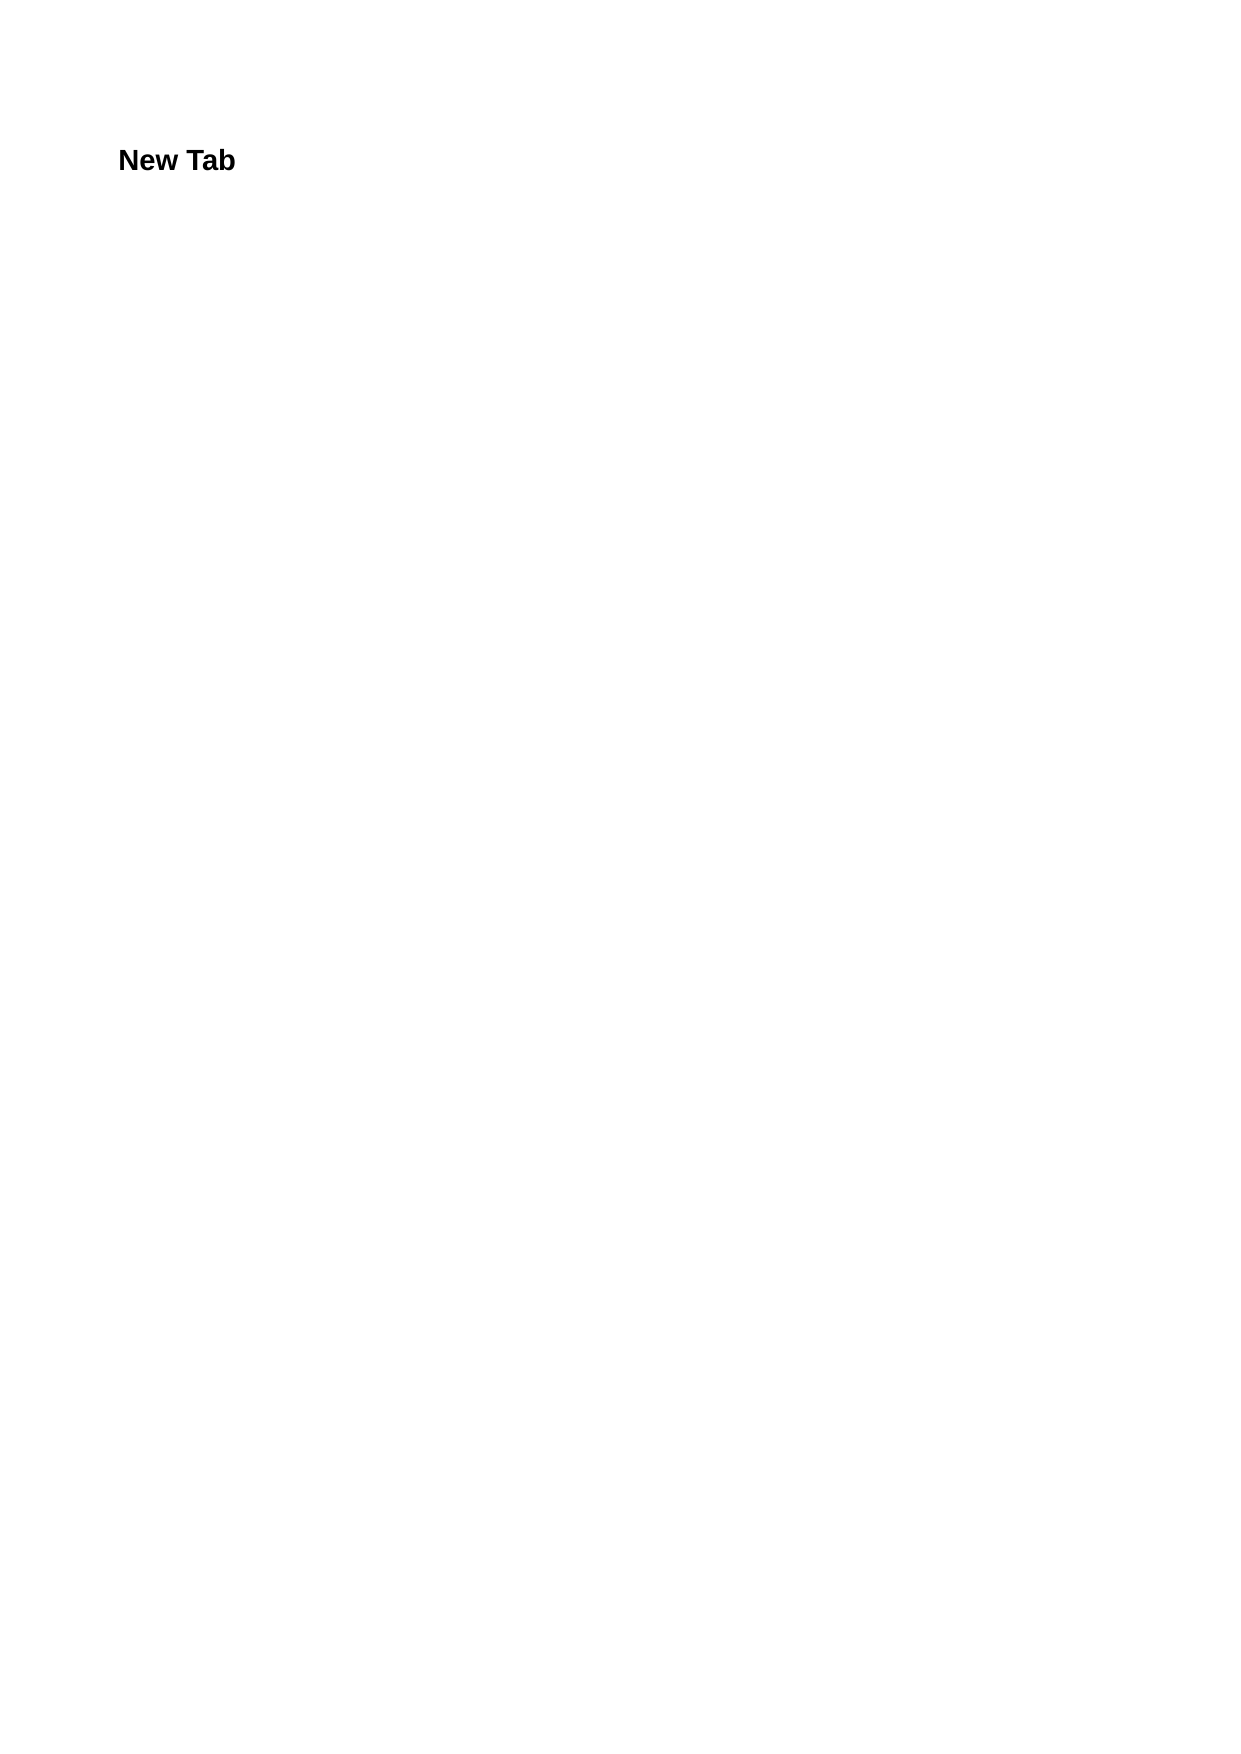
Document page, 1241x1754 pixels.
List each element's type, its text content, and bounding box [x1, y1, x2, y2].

subtitle New Tab [118, 143, 1122, 177]
